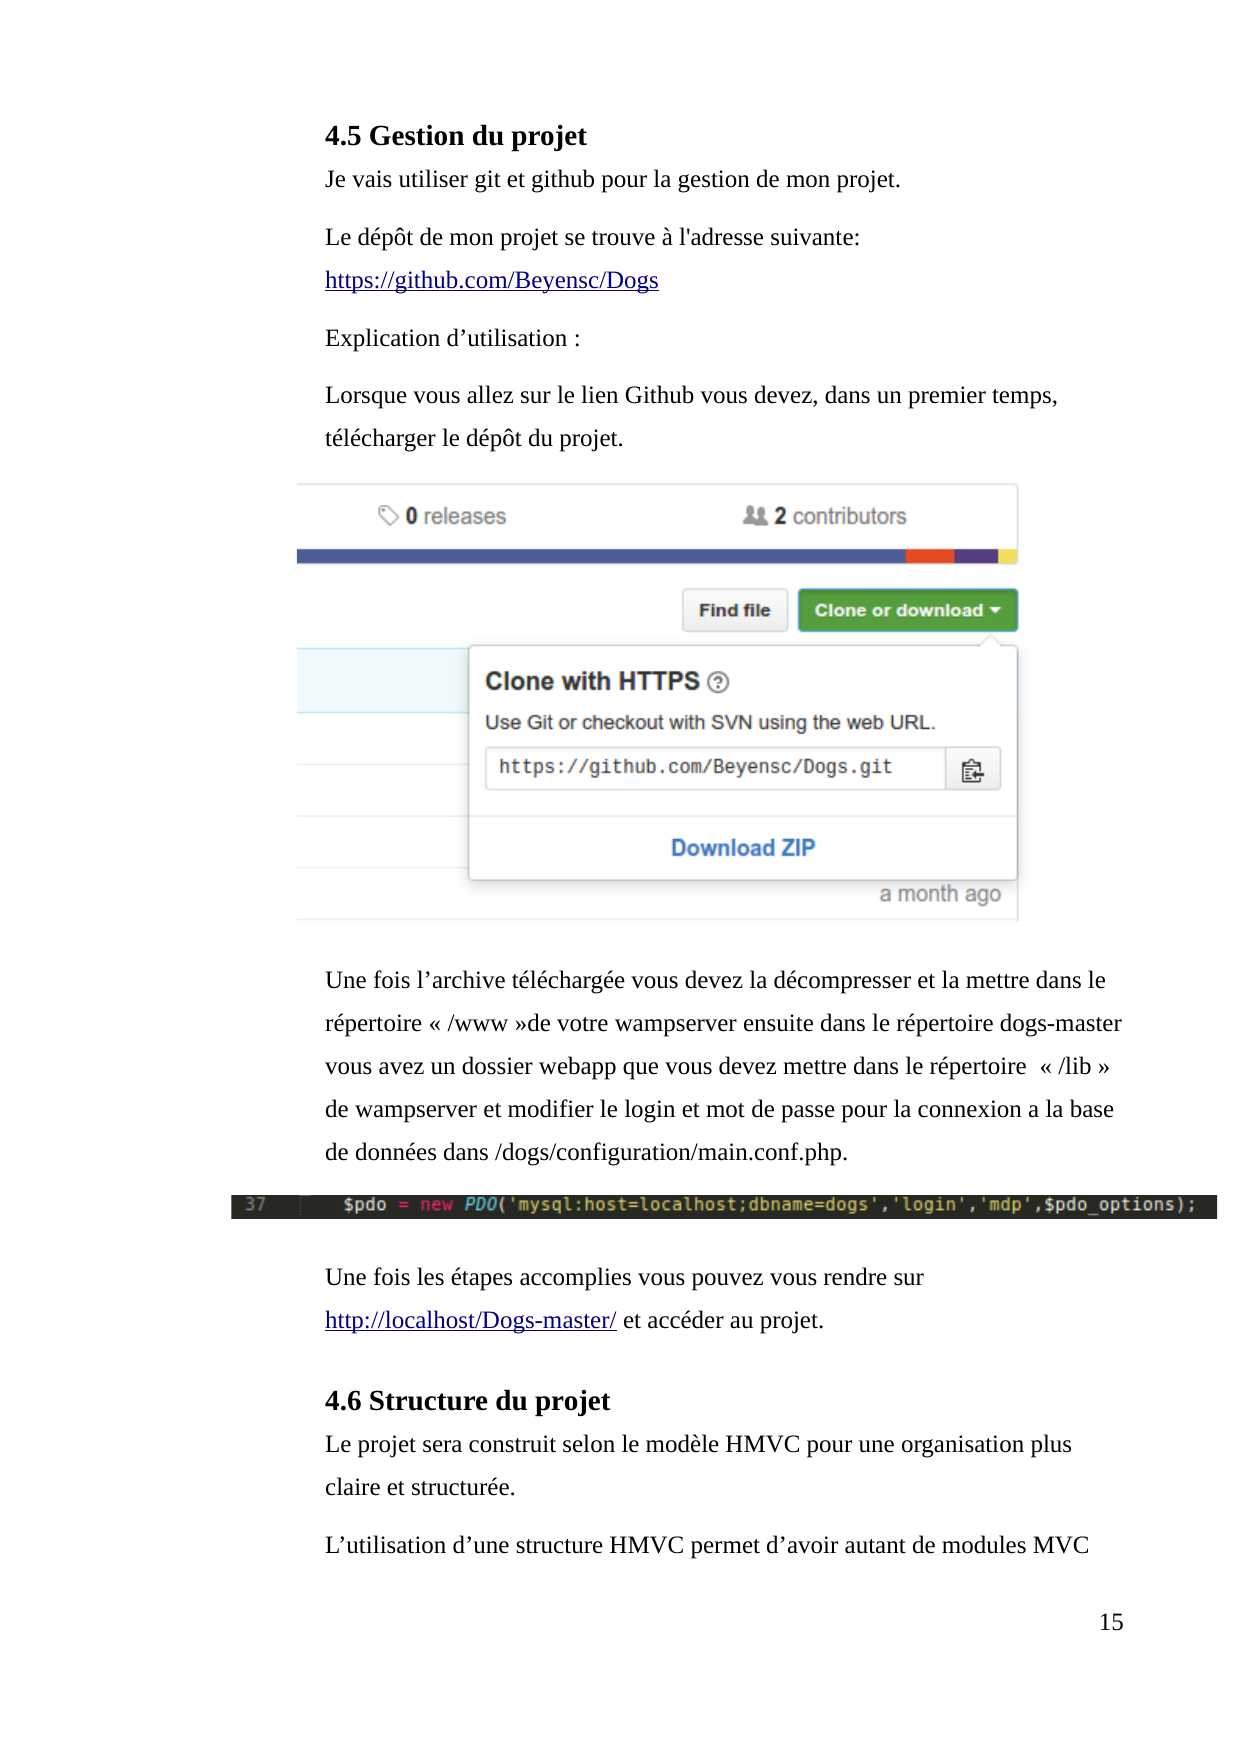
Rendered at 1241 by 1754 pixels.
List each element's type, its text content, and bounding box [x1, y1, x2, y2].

text Le dépôt de mon projet se trouve à l'adresse suivante: https://github.com/Beyensc/Dogs [325, 222, 1123, 294]
subtitle 4.6 Structure du projet [325, 1383, 1123, 1417]
text Je vais utiliser git et github pour la gestion de mon projet. [325, 164, 1123, 193]
text Explication d’utilisation : [325, 323, 1123, 351]
text Une fois les étapes accomplies vous pouvez vous rendre sur http://localhost/Dogs-master/ et accéder au projet. [325, 1262, 1123, 1333]
picture [231, 1195, 1218, 1219]
picture [296, 457, 1086, 922]
text L’utilisation d’une structure HMVC permet d’avoir autant de modules MVC [325, 1530, 1123, 1559]
subtitle 4.5 Gestion du projet [325, 118, 1123, 152]
text Le projet sera construit selon le modèle HMVC pour une organisation plus claire et structurée. [325, 1429, 1123, 1501]
text Lorsque vous allez sur le lien Github vous devez, dans un premier temps, télécharger le dépôt du projet. [325, 380, 1123, 452]
text Une fois l’archive téléchargée vous devez la décompresser et la mettre dans le répertoire « /www »de votre wampserver ensuite dans le répertoire dogs-master vous avez un dossier webapp que vous devez mettre dans le répertoire « /lib » de wampserver et modifier le login et mot de passe pour la connexion a la base de données dans /dogs/configuration/main.conf.php. [325, 965, 1123, 1166]
